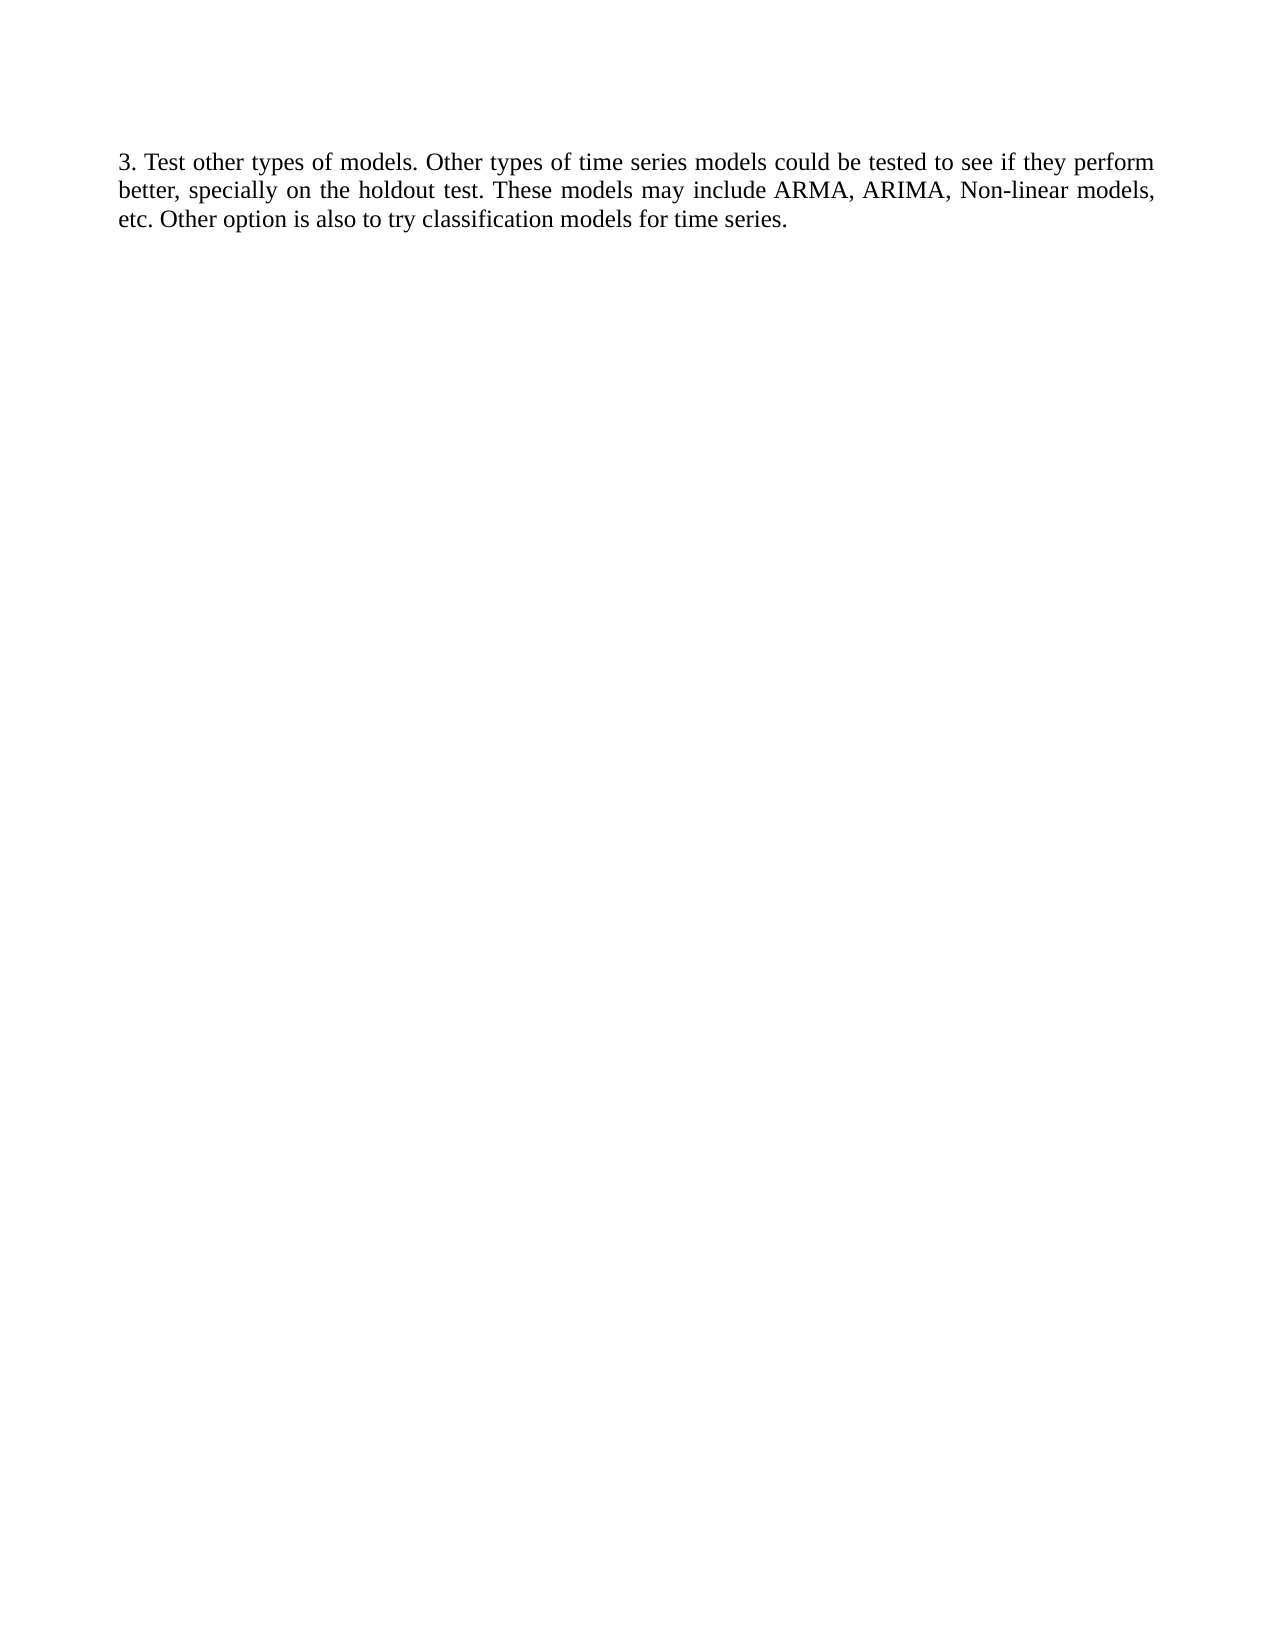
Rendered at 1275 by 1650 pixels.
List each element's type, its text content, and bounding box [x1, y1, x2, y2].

text 3. Test other types of models. Other types of time series models could be tested to see if they perform better, specially on the holdout test. These models may include ARMA, ARIMA, Non-linear models, etc. Other option is also to try classification models for time series. [118, 147, 1157, 233]
